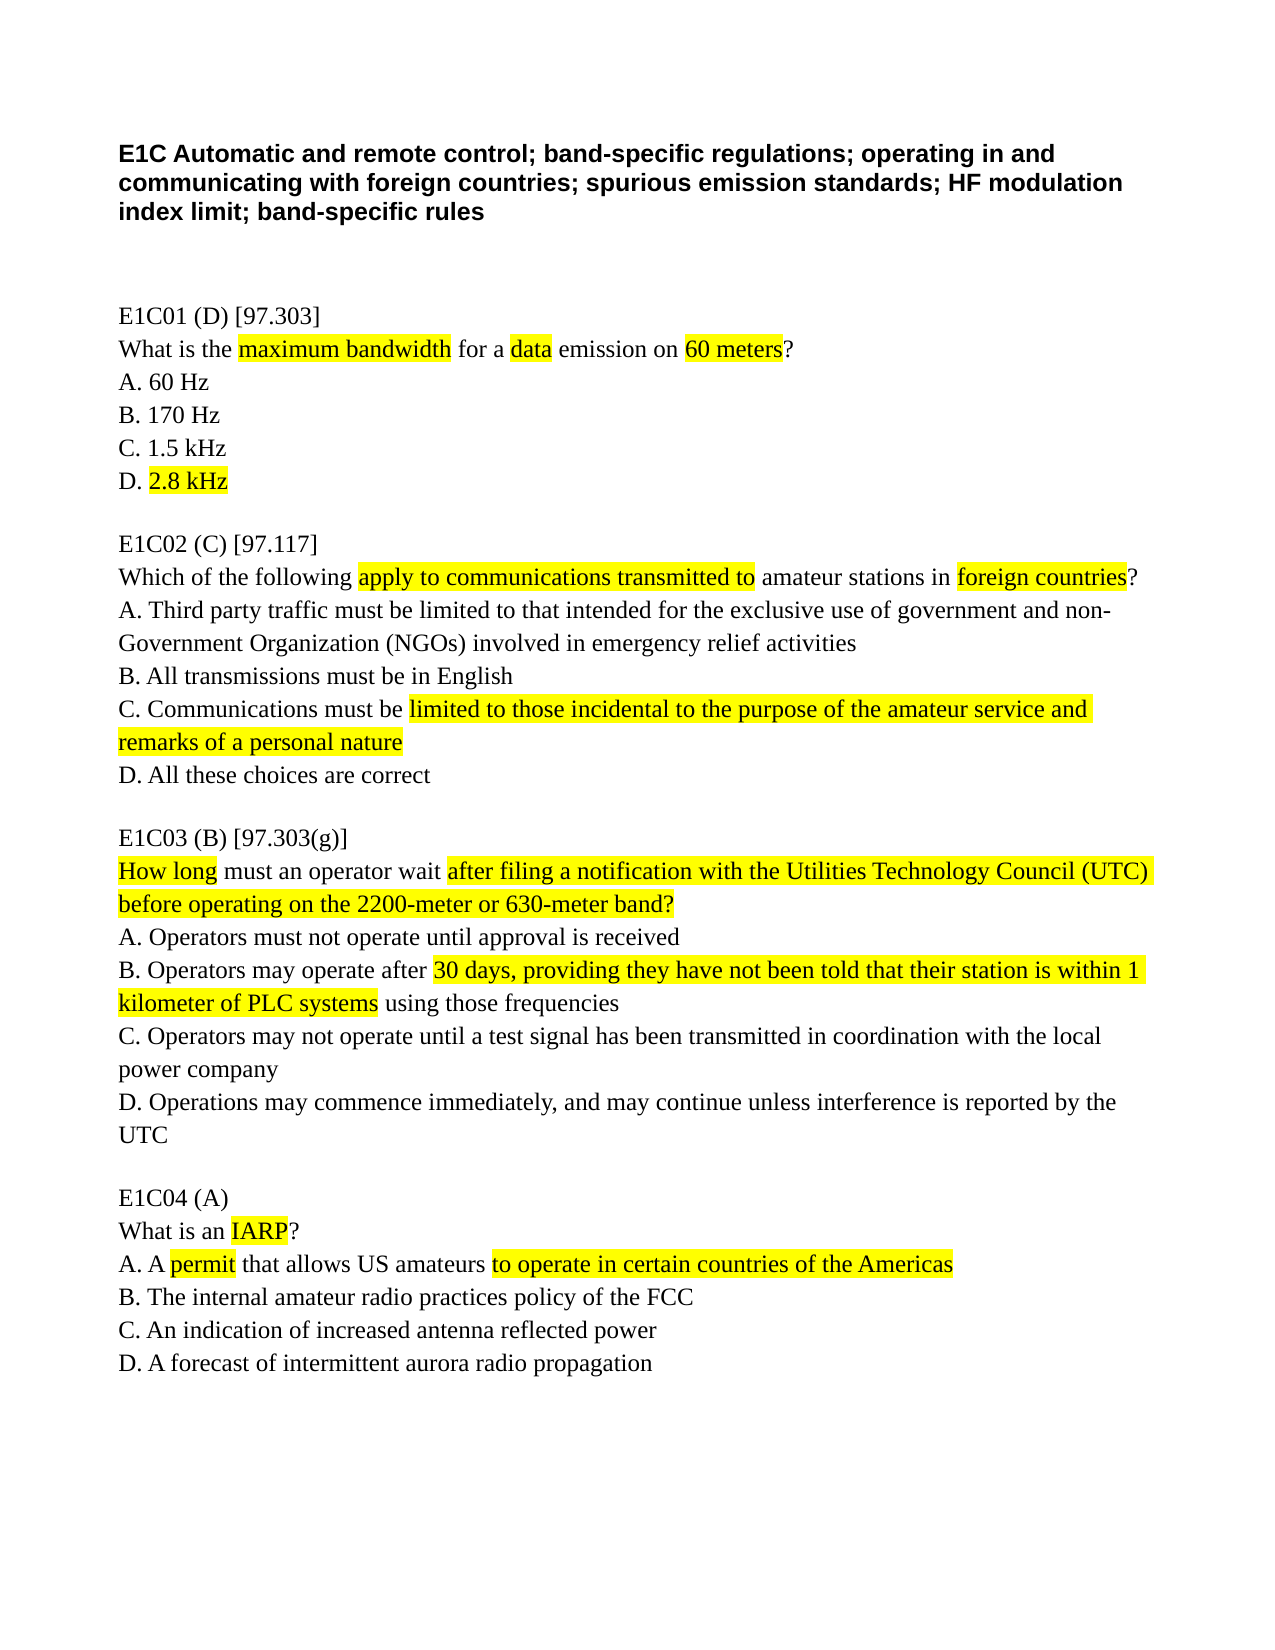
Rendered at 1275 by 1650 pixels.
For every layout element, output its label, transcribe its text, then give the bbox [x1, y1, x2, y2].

text E1C02 (C) [97.117] Which of the following apply to communications transmitted to amateur stations in foreign countries? A. Third party traffic must be limited to that intended for the exclusive use of government and non-Government Organization (NGOs) involved in emergency relief activities B. All transmissions must be in English C. Communications must be limited to those incidental to the purpose of the amateur service and remarks of a personal nature D. All these choices are correct [118, 529, 1157, 789]
subtitle E1C Automatic and remote control; band-specific regulations; operating in and communicating with foreign countries; spurious emission standards; HF modulation index limit; band-specific rules [118, 139, 1157, 225]
text E1C03 (B) [97.303(g)] How long must an operator wait after filing a notification with the Utilities Technology Council (UTC) before operating on the 2200-meter or 630-meter band? A. Operators must not operate until approval is received B. Operators may operate after 30 days, providing they have not been told that their station is within 1 kilometer of PLC systems using those frequencies C. Operators may not operate until a test signal has been transmitted in coordination with the local power company D. Operations may commence immediately, and may continue unless interference is reported by the UTC [118, 823, 1157, 1149]
text E1C01 (D) [97.303] What is the maximum bandwidth for a data emission on 60 meters? A. 60 Hz B. 170 Hz C. 1.5 kHz D. 2.8 kHz [118, 301, 1157, 494]
text E1C04 (A) What is an IARP? A. A permit that allows US amateurs to operate in certain countries of the Americas B. The internal amateur radio practices policy of the FCC C. An indication of increased antenna reflected power D. A forecast of intermittent aurora radio propagation [118, 1183, 1157, 1377]
